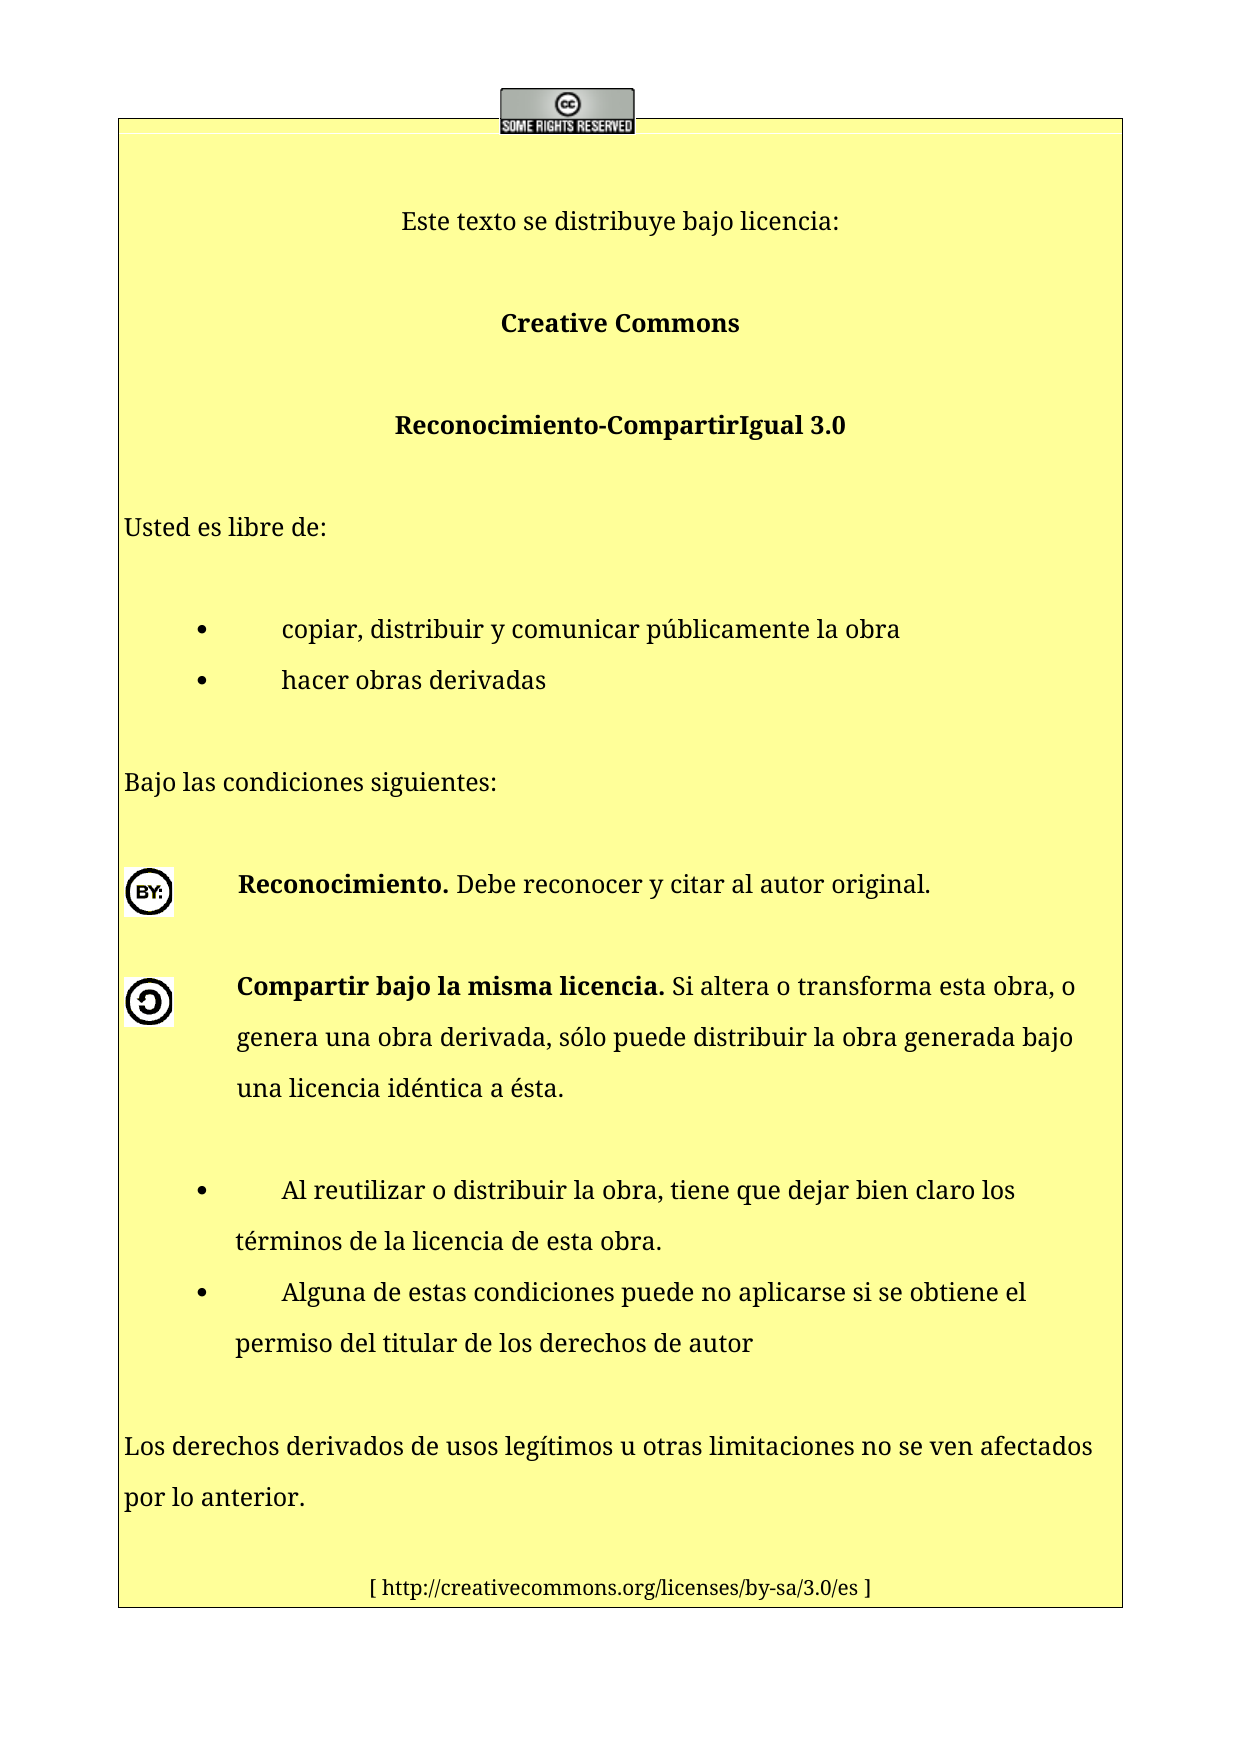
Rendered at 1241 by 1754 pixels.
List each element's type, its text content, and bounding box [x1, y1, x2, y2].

table_header Este texto se distribuye bajo licencia: Creative Commons Reconocimiento-CompartirIgual 3.0 Usted es libre de: copiar, distribuir y comunicar públicamente la obra hacer obras derivadas Bajo las condiciones siguientes: Reconocimiento. Debe reconocer y citar al autor original. Compartir bajo la misma licencia. Si altera o transforma esta obra, o genera una obra derivada, sólo puede distribuir la obra generada bajo una licencia idéntica a ésta. Al reutilizar o distribuir la obra, tiene que dejar bien claro los términos de la licencia de esta obra. Alguna de estas condiciones puede no aplicarse si se obtiene el permiso del titular de los derechos de autor Los derechos derivados de usos legítimos u otras limitaciones no se ven afectados por lo anterior. [ http://creativecommons.org/licenses/by-sa/3.0/es ] [119, 134, 1122, 1607]
picture [125, 868, 173, 915]
picture [500, 88, 635, 134]
picture [125, 978, 173, 1025]
